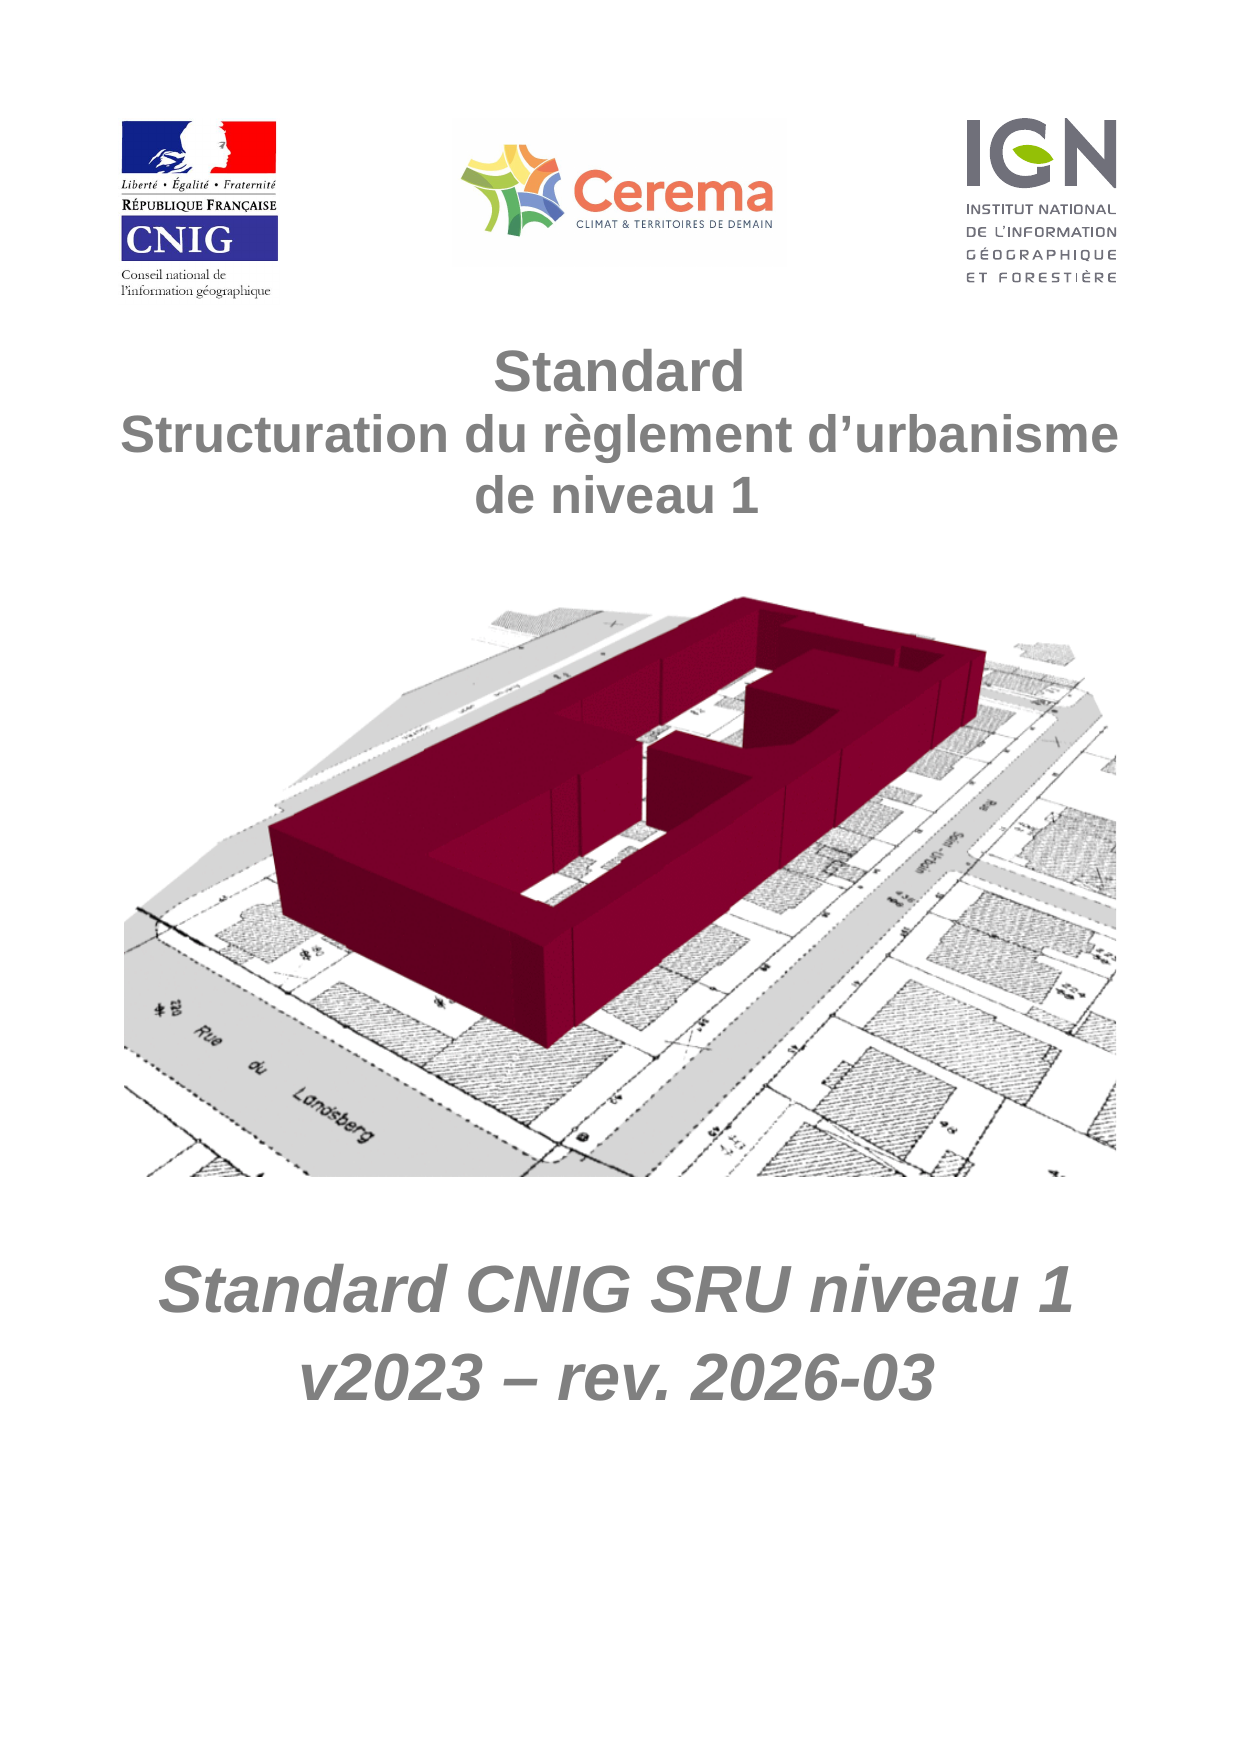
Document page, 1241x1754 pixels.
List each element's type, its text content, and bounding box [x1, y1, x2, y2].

table_header [118, 118, 452, 307]
table_cell Standard CNIG SRU niveau 1 v2023 – rev. 2026-03 [118, 1239, 1122, 1415]
table_cell Standard Structuration du règlement d’urbanisme de niveau 1 [118, 307, 1122, 553]
table_cell [118, 553, 1122, 1239]
picture [124, 553, 1117, 1177]
table_header [452, 267, 787, 307]
picture [118, 118, 280, 305]
picture [452, 118, 787, 267]
table_header [787, 118, 1122, 307]
